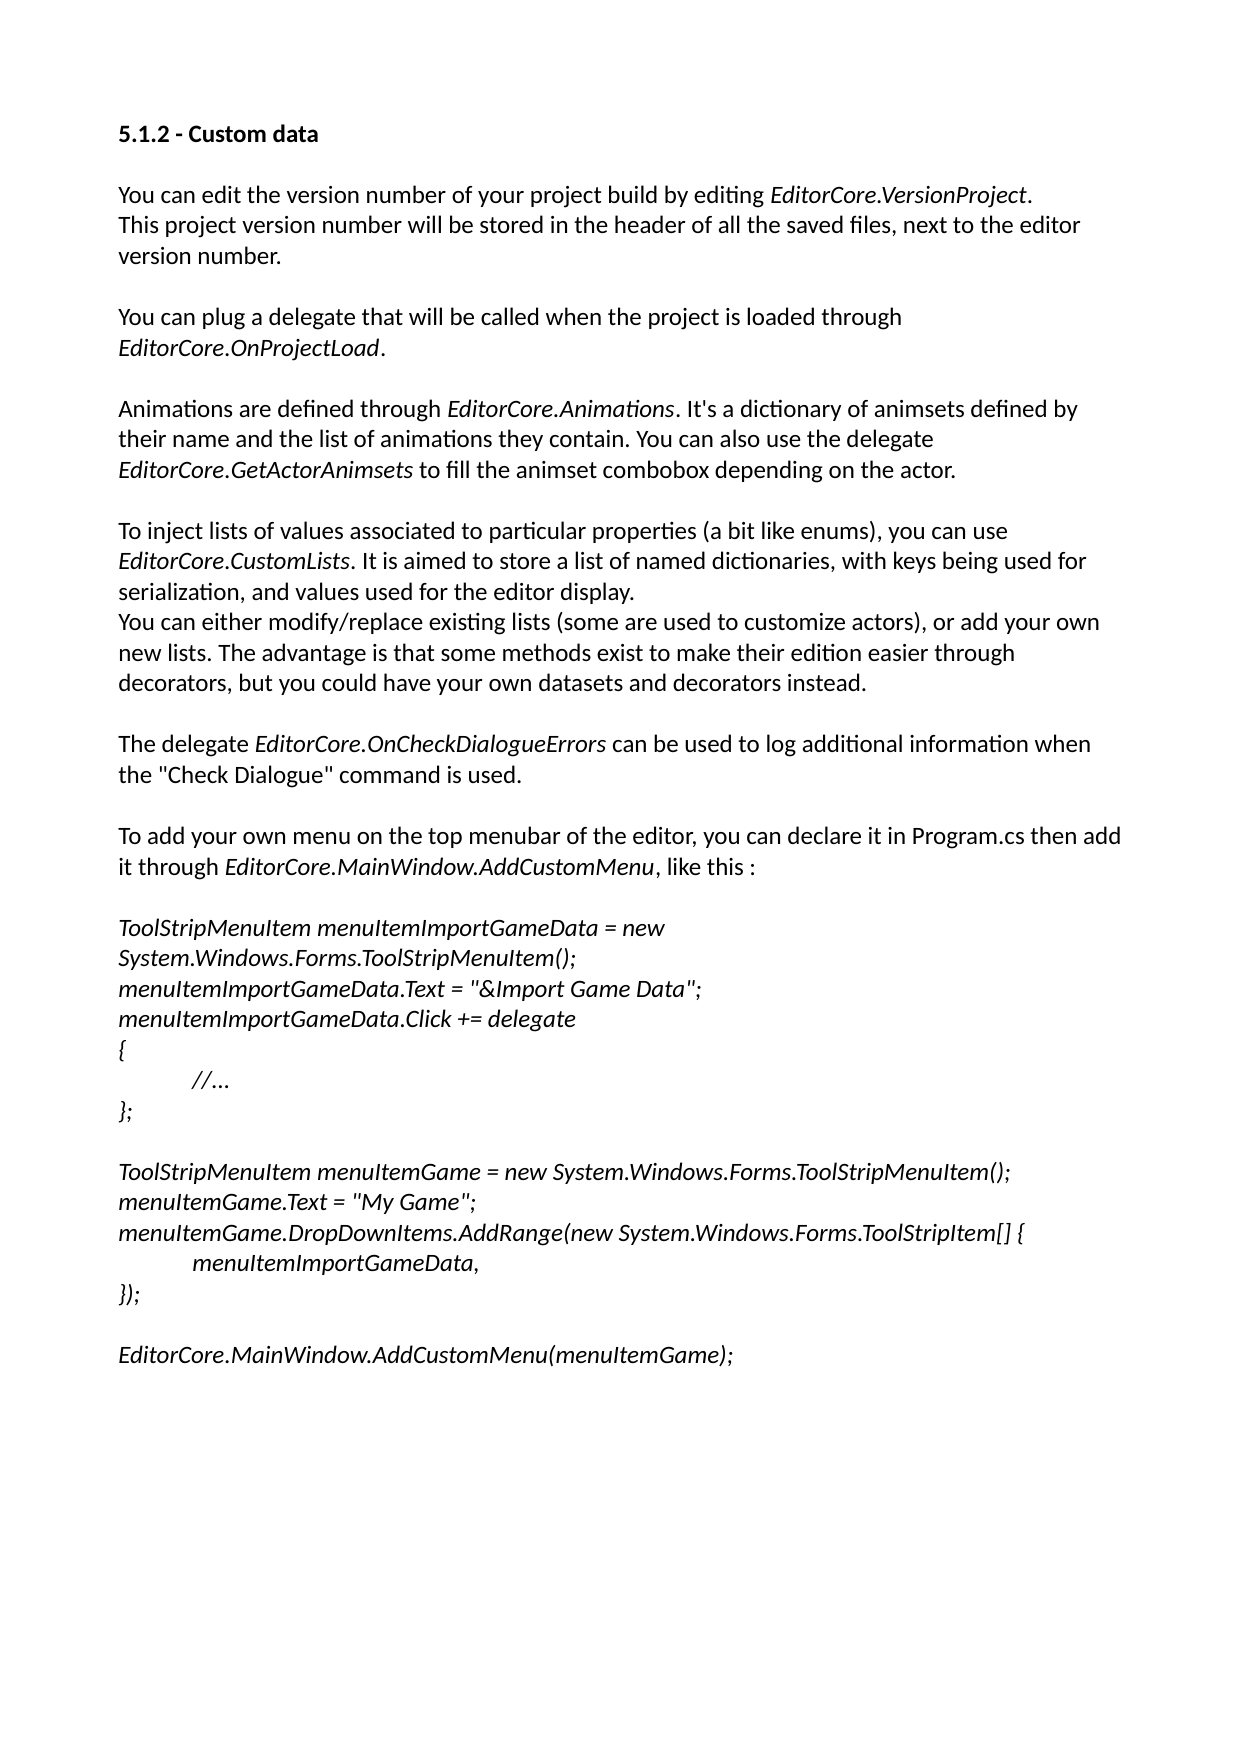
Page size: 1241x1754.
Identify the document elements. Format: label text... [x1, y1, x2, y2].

text Animations are defined through EditorCore.Animations. It's a dictionary of animsets defined by their name and the list of animations they contain. You can also use the delegate EditorCore.GetActorAnimsets to fill the animset combobox depending on the actor. [118, 393, 1122, 484]
text menuItemImportGameData.Text = "&Import Game Data"; [118, 973, 1122, 1003]
text The delegate EditorCore.OnCheckDialogueErrors can be used to log additional information when the "Check Dialogue" command is used. [118, 728, 1122, 789]
text You can either modify/replace existing lists (some are used to customize actors), or add your own new lists. The advantage is that some methods exist to make their edition easier through decorators, but you could have your own datasets and decorators instead. [118, 606, 1122, 698]
text 5.1.2 - Custom data [118, 118, 1122, 149]
text EditorCore.MainWindow.AddCustomMenu(menuItemGame); [118, 1339, 1122, 1369]
text menuItemImportGameData.Click += delegate [118, 1003, 1122, 1034]
text }; [118, 1095, 1122, 1125]
text menuItemGame.Text = "My Game"; [118, 1186, 1122, 1217]
text To inject lists of values associated to particular properties (a bit like enums), you can use EditorCore.CustomLists. It is aimed to store a list of named dictionaries, with keys being used for serialization, and values used for the editor display. [118, 515, 1122, 606]
text You can plug a delegate that will be called when the project is loaded through EditorCore.OnProjectLoad. [118, 301, 1122, 362]
text menuItemImportGameData, [118, 1247, 1122, 1278]
text { [118, 1034, 1122, 1064]
text ToolStripMenuItem menuItemImportGameData = new System.Windows.Forms.ToolStripMenuItem(); [118, 912, 1122, 973]
text This project version number will be stored in the header of all the saved files, next to the editor version number. [118, 210, 1122, 271]
text To add your own menu on the top menubar of the editor, you can declare it in Program.cs then add it through EditorCore.MainWindow.AddCustomMenu, like this : [118, 820, 1122, 881]
text You can edit the version number of your project build by editing EditorCore.VersionProject. [118, 179, 1122, 210]
text }); [118, 1278, 1122, 1308]
text ToolStripMenuItem menuItemGame = new System.Windows.Forms.ToolStripMenuItem(); [118, 1156, 1122, 1186]
text menuItemGame.DropDownItems.AddRange(new System.Windows.Forms.ToolStripItem[] { [118, 1217, 1122, 1247]
text //... [118, 1064, 1122, 1095]
